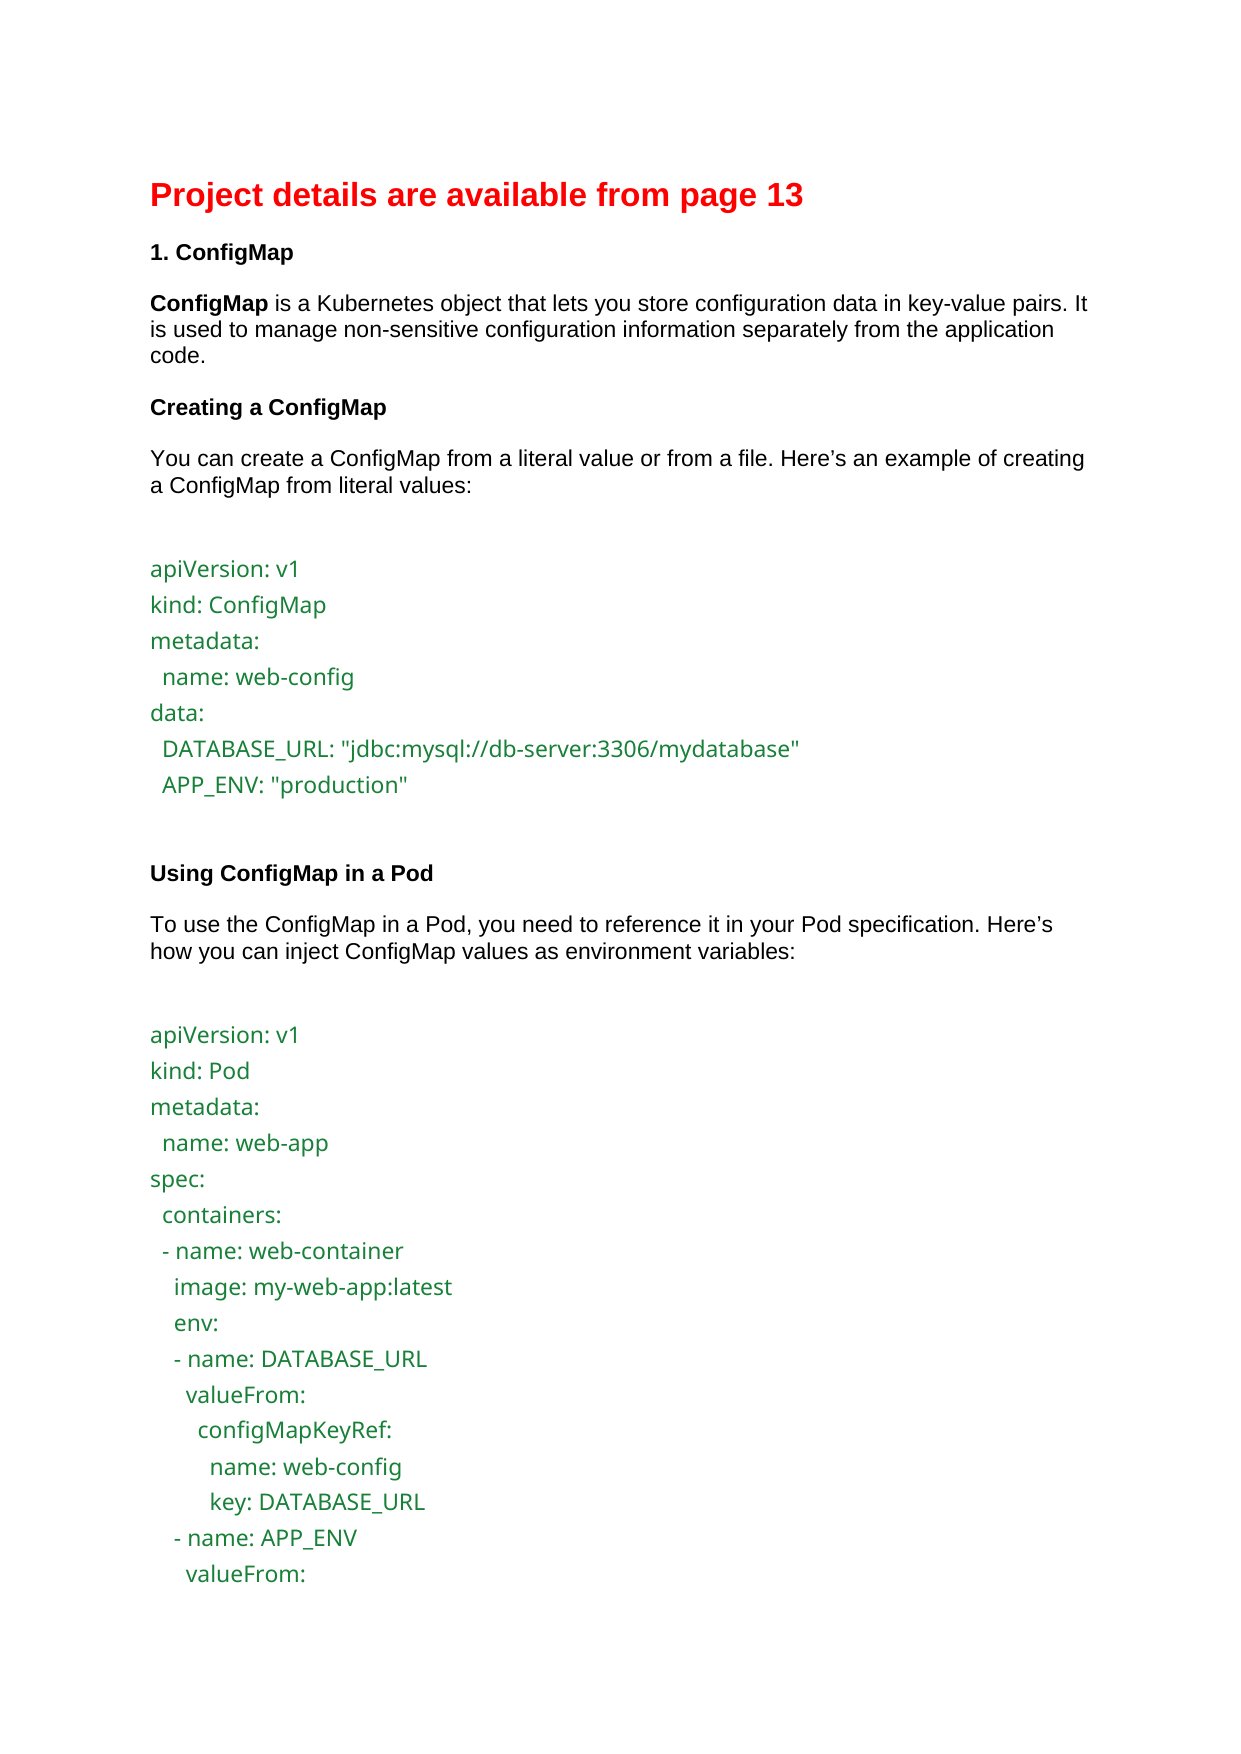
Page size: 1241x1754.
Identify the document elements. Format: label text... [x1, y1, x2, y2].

text Using ConfigMap in a Pod [150, 860, 1090, 886]
text apiVersion: v1 [150, 1019, 1090, 1050]
text Creating a ConfigMap [150, 394, 1090, 420]
text DATABASE_URL: "jdbc:mysql://db-server:3306/mydatabase" [150, 733, 1090, 764]
text containers: [150, 1199, 1090, 1230]
text - name: web-container [150, 1235, 1090, 1266]
text kind: ConfigMap [150, 589, 1090, 620]
text APP_ENV: "production" [150, 769, 1090, 800]
text key: DATABASE_URL [150, 1486, 1090, 1518]
text You can create a ConfigMap from a literal value or from a file. Here’s an example of creating a ConfigMap from literal values: [150, 445, 1090, 498]
text kind: Pod [150, 1055, 1090, 1086]
text valueFrom: [150, 1558, 1090, 1589]
text To use the ConfigMap in a Pod, you need to reference it in your Pod specification. Here’s how you can inject ConfigMap values as environment variables: [150, 911, 1090, 964]
text - name: DATABASE_URL [150, 1343, 1090, 1374]
text name: web-config [150, 661, 1090, 692]
text valueFrom: [150, 1378, 1090, 1410]
subtitle 1. ConfigMap [150, 238, 1090, 265]
text image: my-web-app:latest [150, 1271, 1090, 1302]
text - name: APP_ENV [150, 1522, 1090, 1553]
text name: web-config [150, 1450, 1090, 1482]
text data: [150, 697, 1090, 728]
text metadata: [150, 1091, 1090, 1122]
text name: web-app [150, 1127, 1090, 1158]
text metadata: [150, 625, 1090, 656]
text env: [150, 1307, 1090, 1338]
subtitle Project details are available from page 13 [150, 175, 1090, 213]
text apiVersion: v1 [150, 553, 1090, 584]
text ConfigMap is a Kubernetes object that lets you store configuration data in key-value pairs. It is used to manage non-sensitive configuration information separately from the application code. [150, 290, 1090, 369]
text configMapKeyRef: [150, 1414, 1090, 1446]
text spec: [150, 1163, 1090, 1194]
